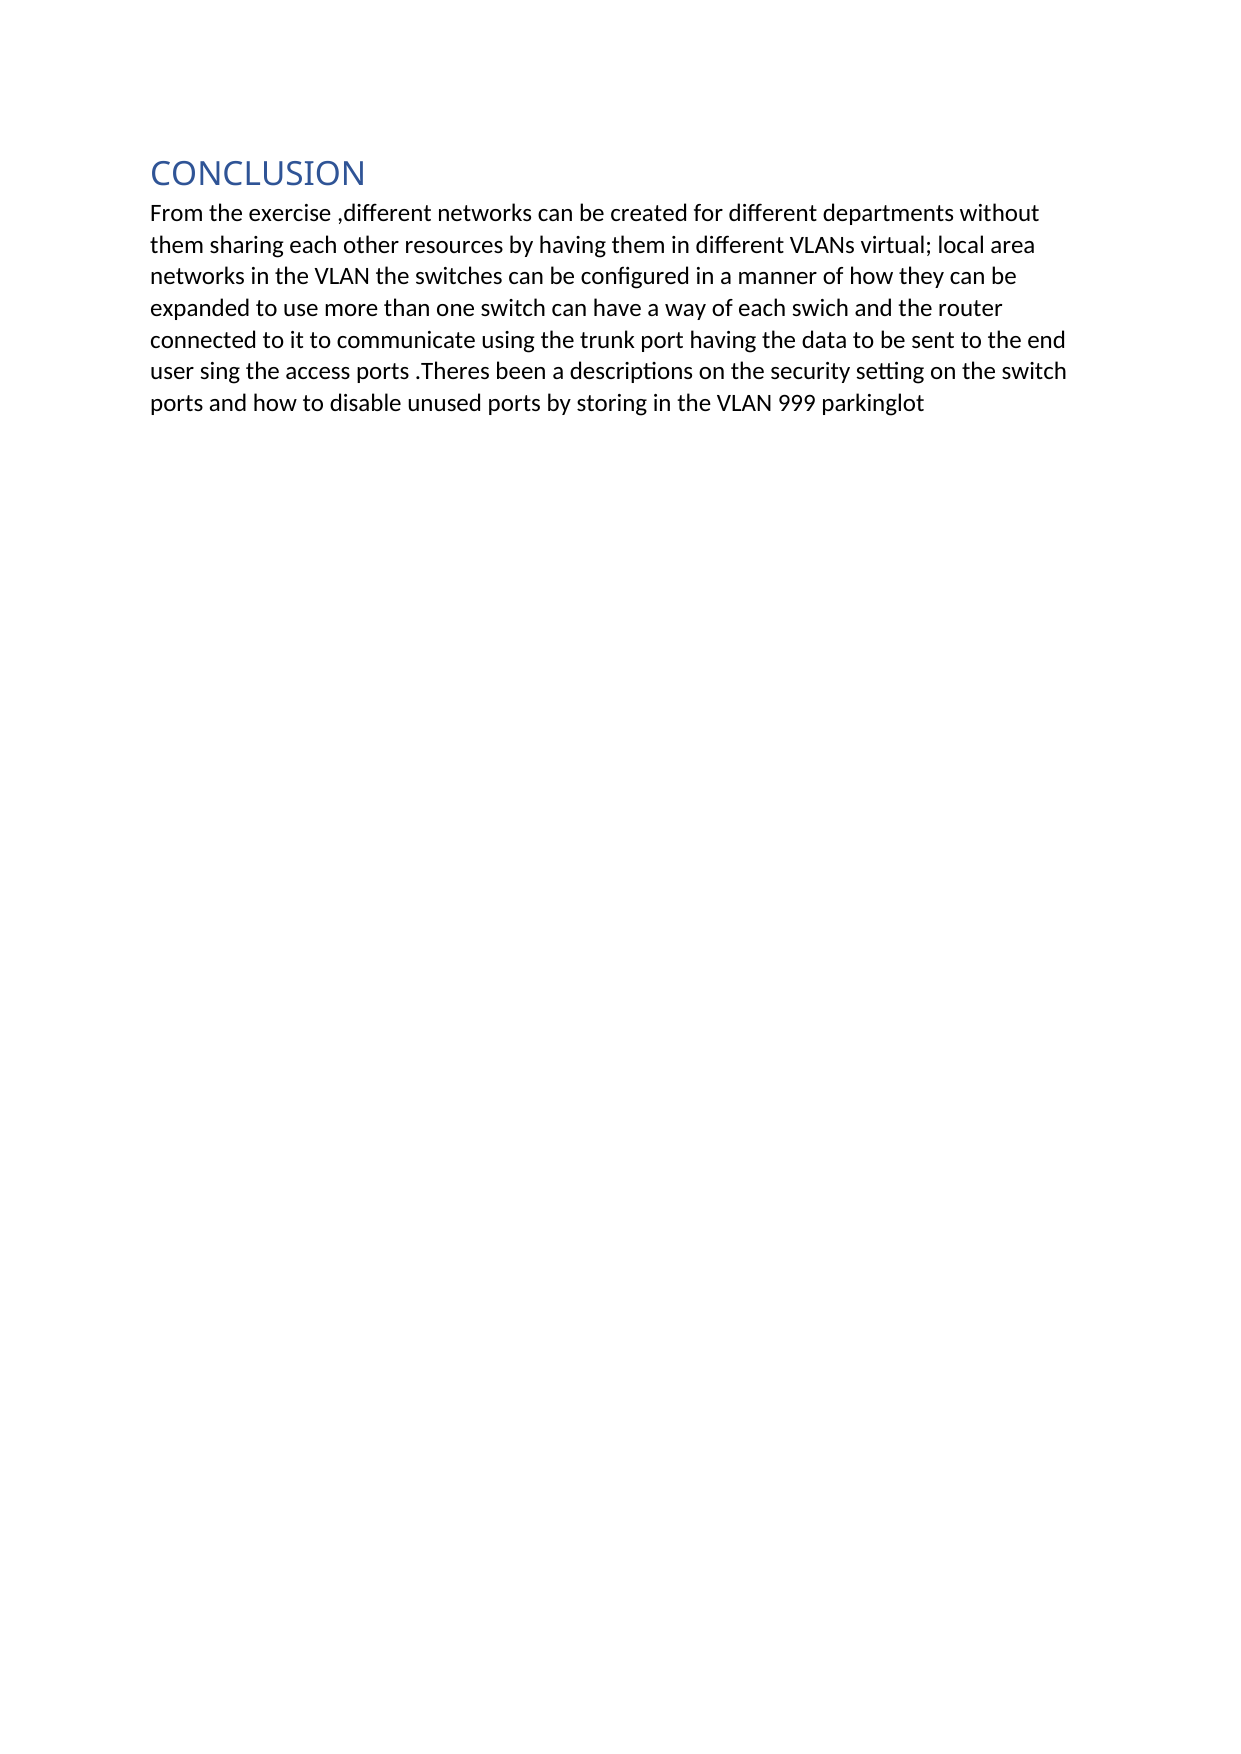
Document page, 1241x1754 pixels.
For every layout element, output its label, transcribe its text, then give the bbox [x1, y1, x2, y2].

subtitle CONCLUSION [150, 150, 1090, 195]
text From the exercise ,different networks can be created for different departments without them sharing each other resources by having them in different VLANs virtual; local area networks in the VLAN the switches can be configured in a manner of how they can be expanded to use more than one switch can have a way of each swich and the router connected to it to communicate using the trunk port having the data to be sent to the end user sing the access ports .Theres been a descriptions on the security setting on the switch ports and how to disable unused ports by storing in the VLAN 999 parkinglot [150, 197, 1090, 418]
